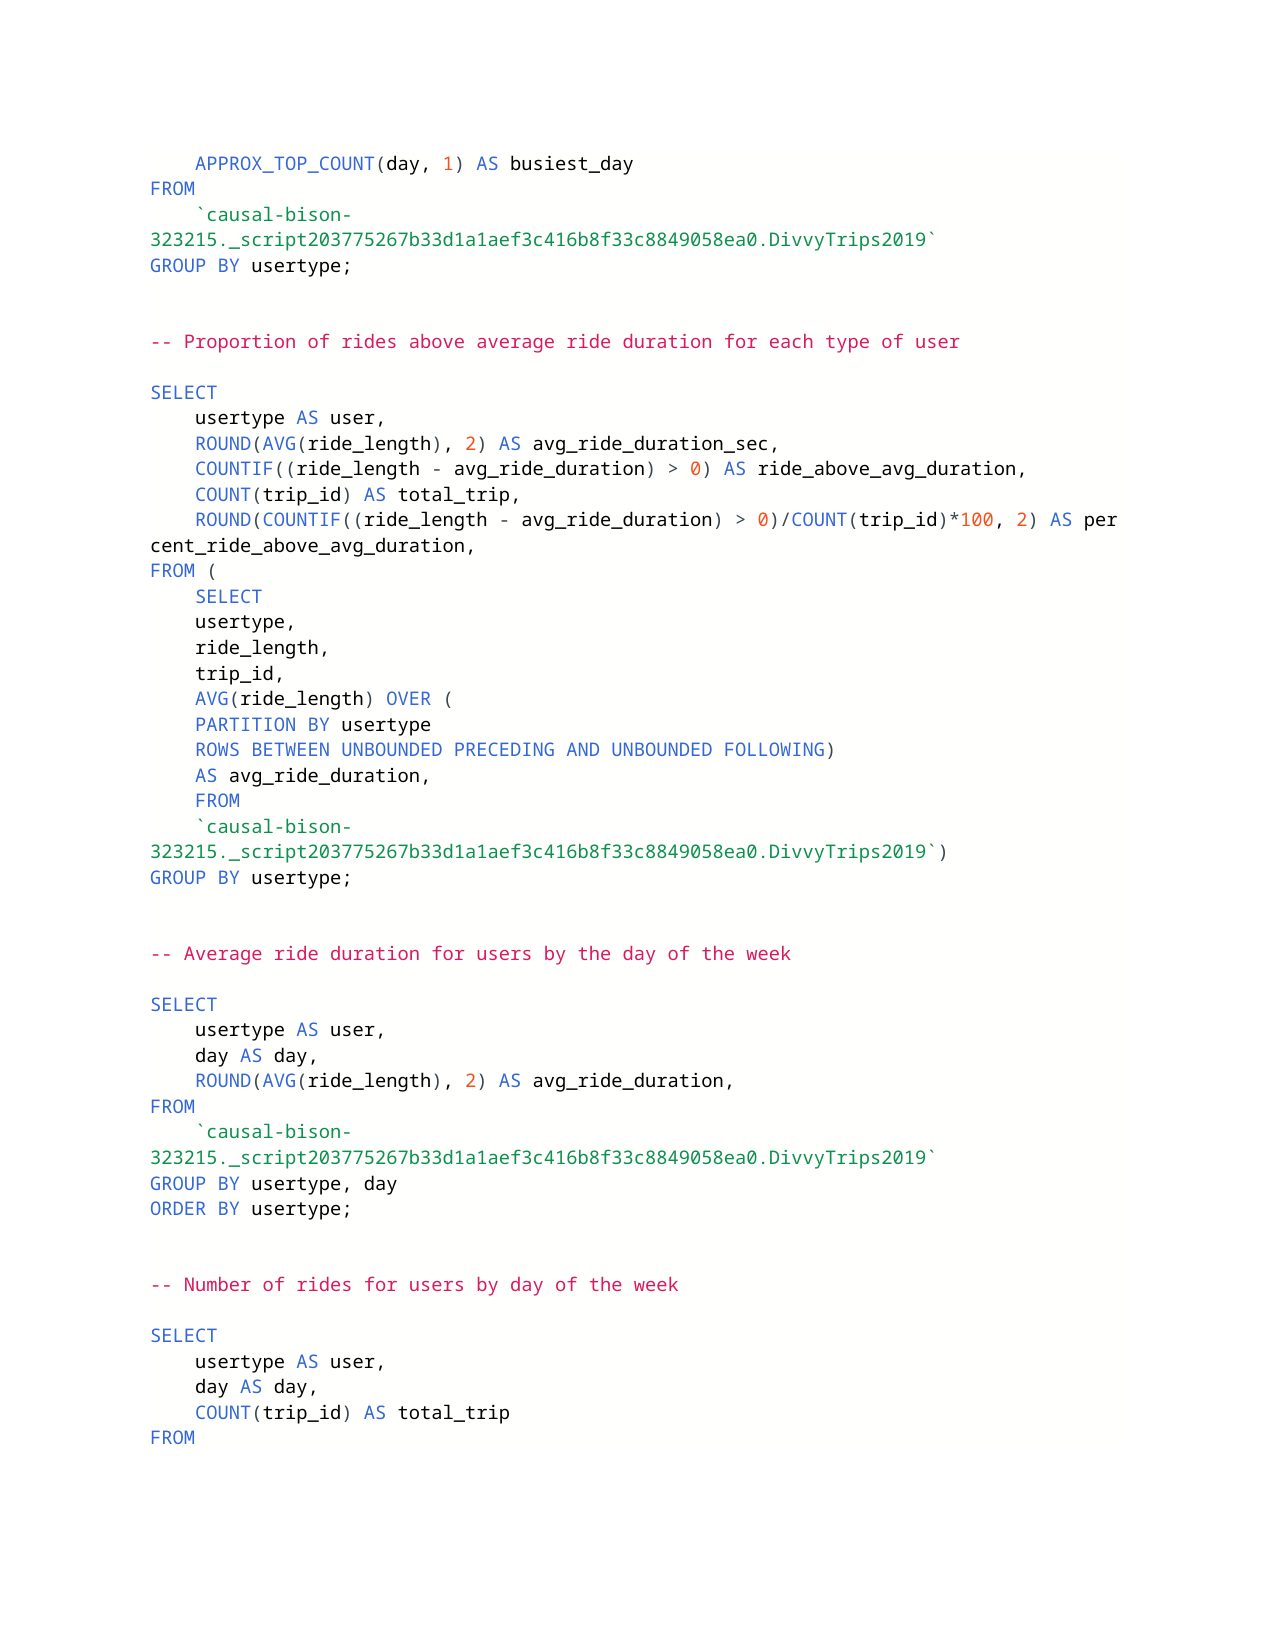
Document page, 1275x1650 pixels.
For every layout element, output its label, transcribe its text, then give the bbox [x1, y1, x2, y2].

text ROUND(AVG(ride_length), 2) AS avg_ride_duration_sec, [150, 430, 1125, 456]
text ROUND(COUNTIF((ride_length - avg_ride_duration) > 0)/COUNT(trip_id)*100, 2) AS percent_ride_above_avg_duration, [150, 507, 1125, 558]
text FROM [150, 787, 1125, 813]
text GROUP BY usertype, day [150, 1170, 1125, 1195]
text SELECT [150, 1322, 1125, 1348]
text -- Number of rides for users by day of the week [150, 1271, 1125, 1297]
text usertype AS user, [150, 1348, 1125, 1373]
text ride_length, [150, 634, 1125, 660]
text GROUP BY usertype; [150, 864, 1125, 889]
text ORDER BY usertype; [150, 1195, 1125, 1221]
text COUNT(trip_id) AS total_trip [150, 1399, 1125, 1424]
text day AS day, [150, 1373, 1125, 1399]
text ROWS BETWEEN UNBOUNDED PRECEDING AND UNBOUNDED FOLLOWING) [150, 736, 1125, 762]
text trip_id, [150, 660, 1125, 685]
text usertype AS user, [150, 405, 1125, 430]
text GROUP BY usertype; [150, 252, 1125, 278]
text APPROX_TOP_COUNT(day, 1) AS busiest_day [150, 150, 1125, 176]
text usertype AS user, [150, 1017, 1125, 1042]
text `causal-bison-323215._script203775267b33d1a1aef3c416b8f33c8849058ea0.DivvyTrips2019`) [150, 813, 1125, 864]
text `causal-bison-323215._script203775267b33d1a1aef3c416b8f33c8849058ea0.DivvyTrips2019` [150, 201, 1125, 252]
text day AS day, [150, 1042, 1125, 1068]
text SELECT [150, 991, 1125, 1017]
text SELECT [150, 583, 1125, 609]
text COUNTIF((ride_length - avg_ride_duration) > 0) AS ride_above_avg_duration, [150, 456, 1125, 481]
text FROM [150, 176, 1125, 201]
text AS avg_ride_duration, [150, 762, 1125, 787]
text `causal-bison-323215._script203775267b33d1a1aef3c416b8f33c8849058ea0.DivvyTrips2019` [150, 1119, 1125, 1170]
text SELECT [150, 379, 1125, 405]
text COUNT(trip_id) AS total_trip, [150, 481, 1125, 507]
text FROM [150, 1424, 1125, 1450]
text FROM ( [150, 558, 1125, 583]
text PARTITION BY usertype [150, 711, 1125, 736]
text -- Proportion of rides above average ride duration for each type of user [150, 328, 1125, 354]
text FROM [150, 1093, 1125, 1119]
text AVG(ride_length) OVER ( [150, 685, 1125, 711]
text usertype, [150, 609, 1125, 634]
text ROUND(AVG(ride_length), 2) AS avg_ride_duration, [150, 1068, 1125, 1093]
text -- Average ride duration for users by the day of the week [150, 940, 1125, 966]
